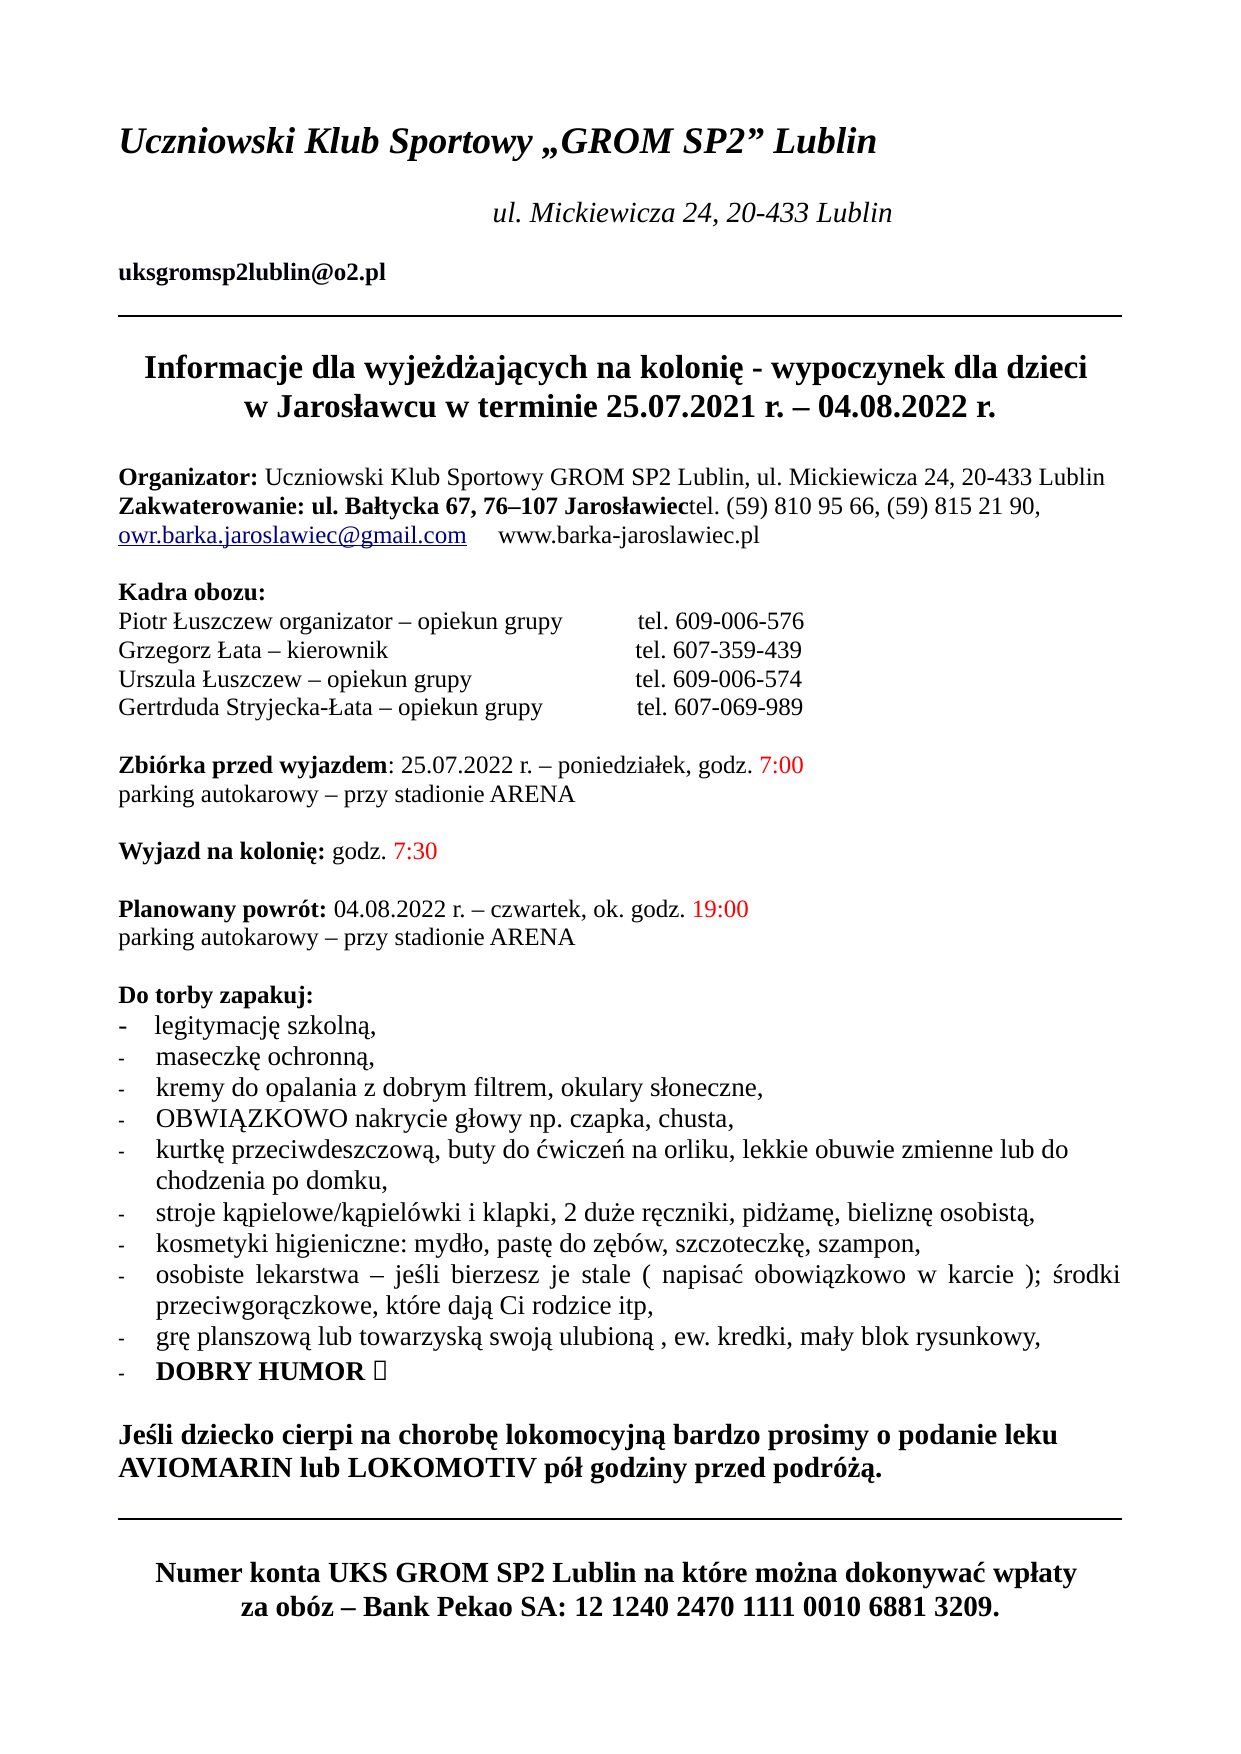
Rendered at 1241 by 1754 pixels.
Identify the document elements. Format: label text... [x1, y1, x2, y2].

text Planowany powrót: 04.08.2022 r. – czwartek, ok. godz. 19:00 parking autokarowy – przy stadionie ARENA [118, 894, 1122, 951]
list OBWIĄZKOWO nakrycie głowy np. czapka, chusta, [118, 1102, 1122, 1133]
text Jeśli dziecko cierpi na chorobę lokomocyjną bardzo prosimy o podanie leku AVIOMARIN lub LOKOMOTIV pół godziny przed podróżą. [118, 1417, 1122, 1484]
text Zbiórka przed wyjazdem: 25.07.2022 r. – poniedziałek, godz. 7:00 parking autokarowy – przy stadionie ARENA [118, 750, 1122, 807]
text Zakwaterowanie: ul. Bałtycka 67, 76–107 Jarosławiectel. (59) 810 95 66, (59) 815 21 90, owr.barka.jaroslawiec@gmail.com www.barka-jaroslawiec.pl [118, 491, 1122, 549]
text Grzegorz Łata – kierownik tel. 607-359-439 [118, 635, 1122, 664]
text Kadra obozu: [118, 577, 1122, 606]
list grę planszową lub towarzyską swoją ulubioną , ew. kredki, mały blok rysunkowy, [118, 1320, 1122, 1351]
list DOBRY HUMOR  [118, 1351, 1122, 1388]
list kremy do opalania z dobrym filtrem, okulary słoneczne, [118, 1071, 1122, 1102]
text Informacje dla wyjeżdżających na kolonię - wypoczynek dla dzieci w Jarosławcu w terminie 25.07.2021 r. – 04.08.2022 r. [118, 347, 1122, 424]
text Organizator: Uczniowski Klub Sportowy GROM SP2 Lublin, ul. Mickiewicza 24, 20-433 Lublin [118, 462, 1122, 491]
list kurtkę przeciwdeszczową, buty do ćwiczeń na orliku, lekkie obuwie zmienne lub do chodzenia po domku, [118, 1133, 1122, 1196]
text Urszula Łuszczew – opiekun grupy tel. 609-006-574 [118, 664, 1122, 692]
text - legitymację szkolną, [118, 1009, 1122, 1040]
text Do torby zapakuj: [118, 951, 1122, 1009]
text Uczniowski Klub Sportowy „GROM SP2” Lublin [118, 118, 1122, 161]
text Gertrduda Stryjecka-Łata – opiekun grupy tel. 607-069-989 [118, 692, 1122, 721]
list kosmetyki higieniczne: mydło, pastę do zębów, szczoteczkę, szampon, [118, 1227, 1122, 1258]
list stroje kąpielowe/kąpielówki i klapki, 2 duże ręczniki, pidżamę, bieliznę osobistą, [118, 1196, 1122, 1227]
text uksgromsp2lublin@o2.pl [118, 257, 1122, 286]
list maseczkę ochronną, [118, 1040, 1122, 1071]
text Numer konta UKS GROM SP2 Lublin na które można dokonywać wpłaty za obóz – Bank Pekao SA: 12 1240 2470 1111 0010 6881 3209. [118, 1555, 1122, 1622]
text Wyjazd na kolonię: godz. 7:30 [118, 836, 1122, 865]
list osobiste lekarstwa – jeśli bierzesz je stale ( napisać obowiązkowo w karcie ); środki przeciwgorączkowe, które dają Ci rodzice itp, [118, 1258, 1122, 1320]
text Piotr Łuszczew organizator – opiekun grupy tel. 609-006-576 [118, 606, 1122, 635]
text ul. Mickiewicza 24, 20-433 Lublin [192, 195, 1122, 228]
